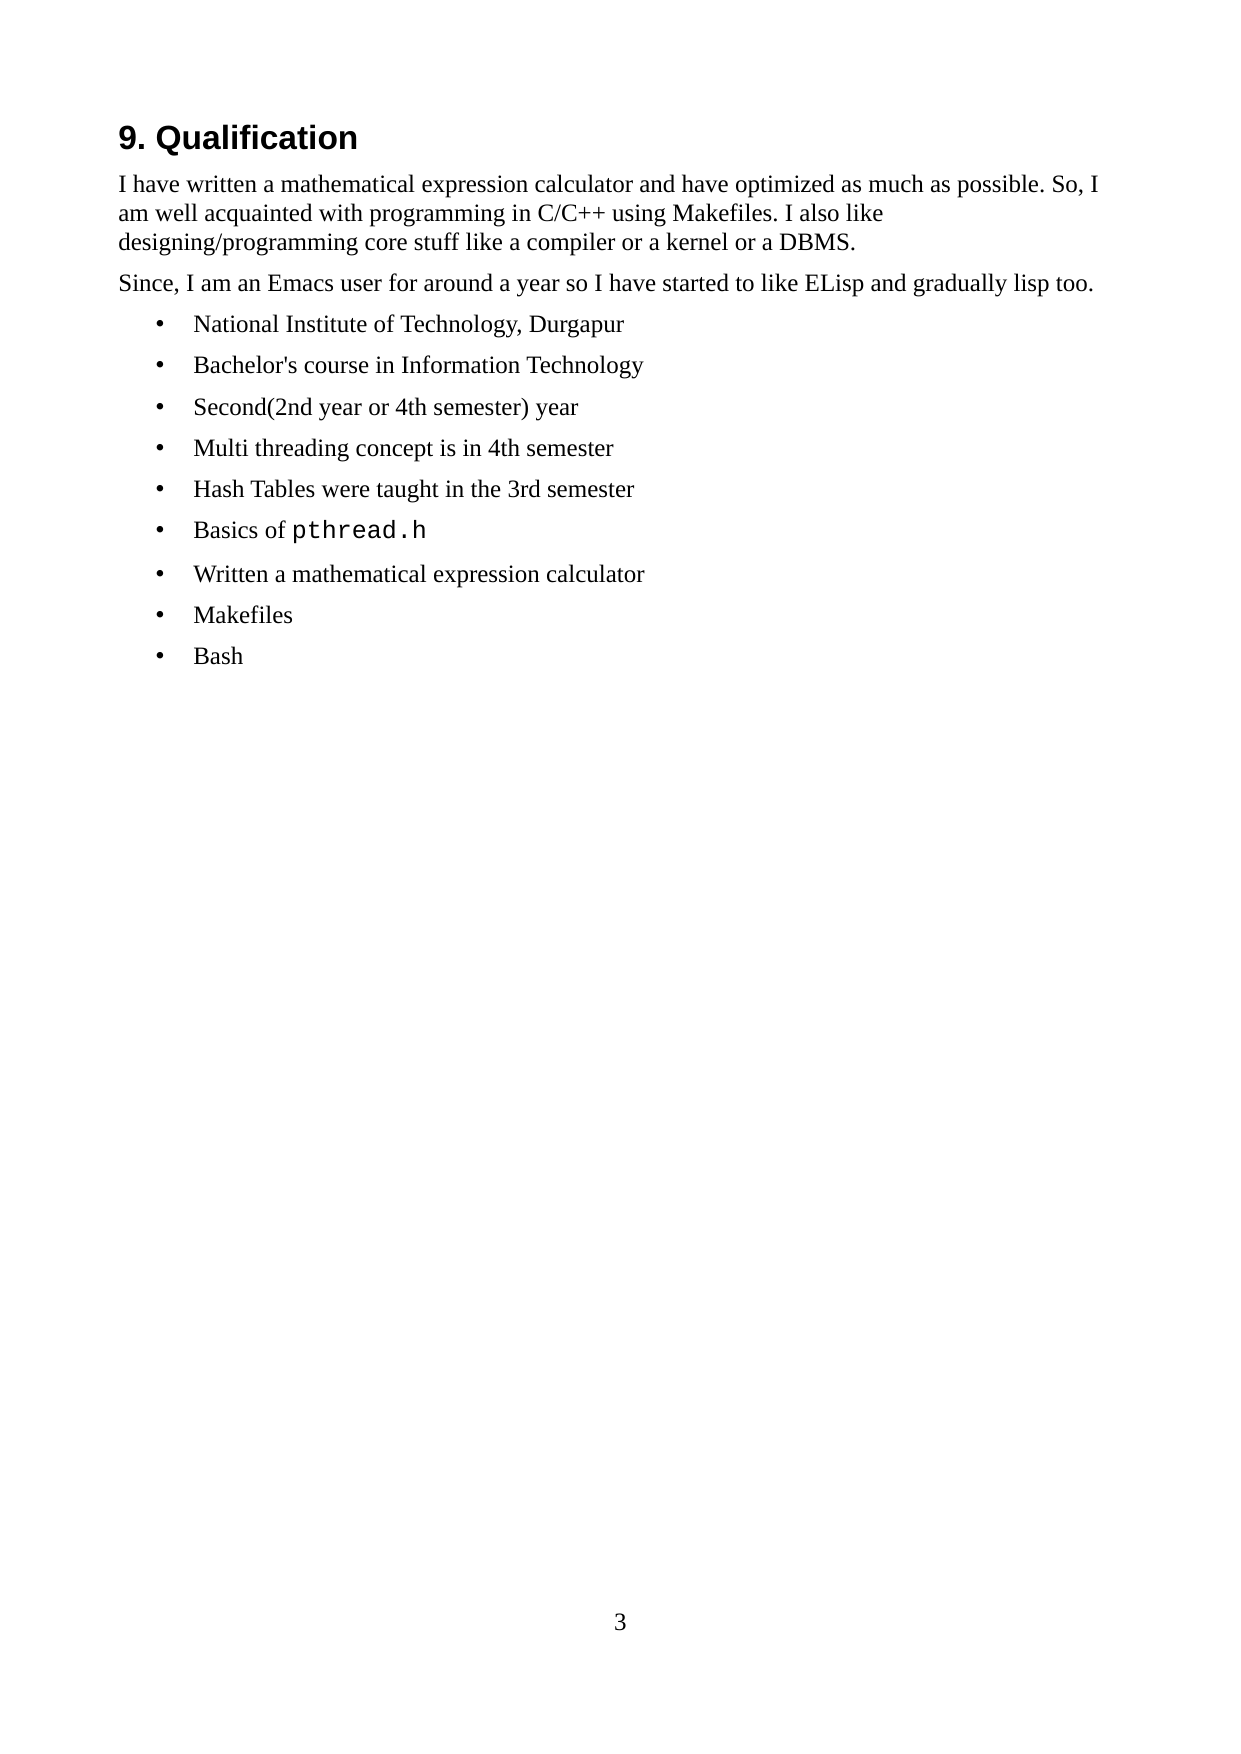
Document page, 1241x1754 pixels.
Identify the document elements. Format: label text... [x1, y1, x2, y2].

subtitle Qualification [118, 118, 1122, 157]
list National Institute of Technology, Durgapur [156, 309, 1122, 338]
list Bachelor's course in Information Technology [156, 351, 1122, 379]
list Multi threading concept is in 4th semester [156, 433, 1122, 462]
text I have written a mathematical expression calculator and have optimized as much as possible. So, I am well acquainted with programming in C/C++ using Makefiles. I also like designing/programming core stuff like a compiler or a kernel or a DBMS. [118, 169, 1122, 256]
list Basics of pthread.h [156, 516, 1122, 546]
list Makefiles [156, 600, 1122, 629]
list Bash [156, 641, 1122, 670]
text Since, I am an Emacs user for around a year so I have started to like ELisp and gradually lisp too. [118, 268, 1122, 297]
list Hash Tables were taught in the 3rd semester [156, 474, 1122, 503]
list Second(2nd year or 4th semester) year [156, 392, 1122, 421]
list Written a mathematical expression calculator [156, 559, 1122, 588]
